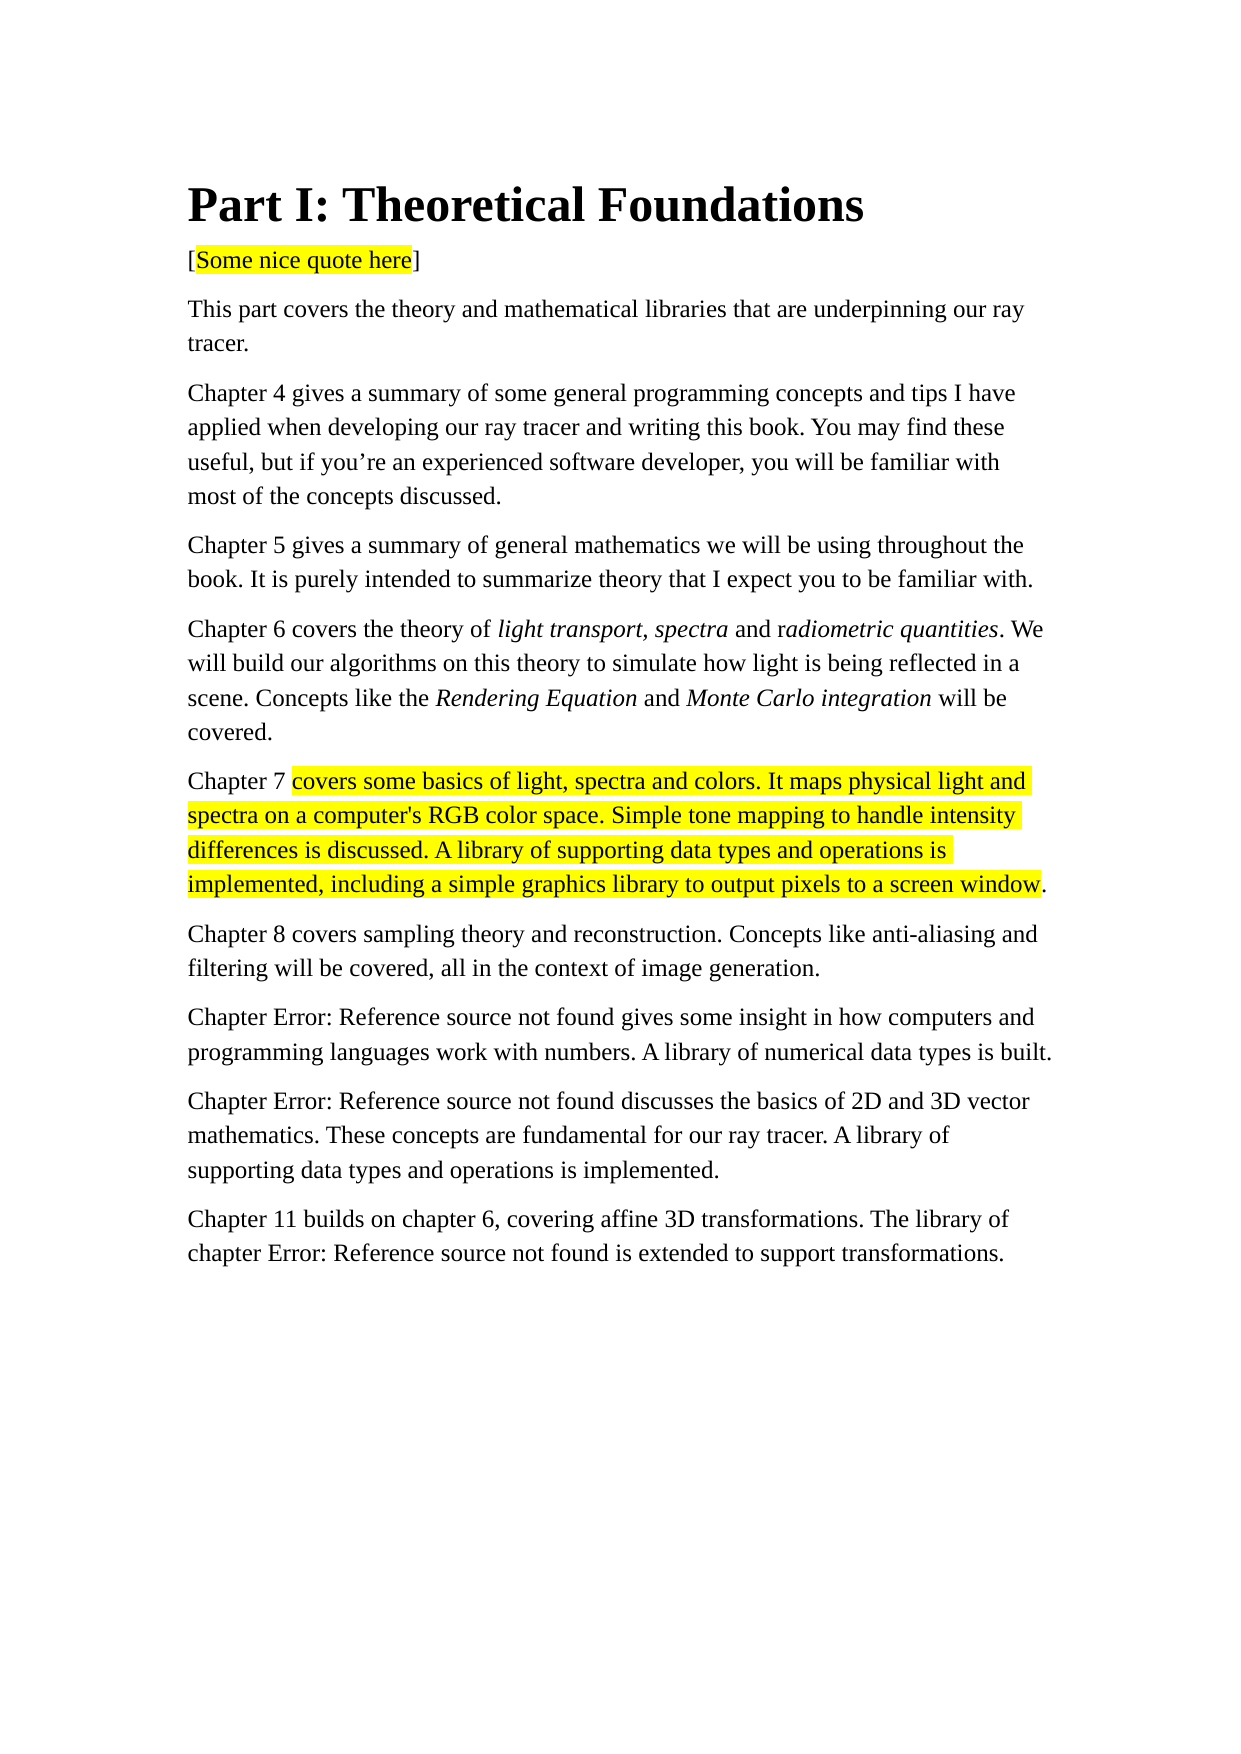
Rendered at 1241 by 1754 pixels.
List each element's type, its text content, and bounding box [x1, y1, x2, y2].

text Chapter 5 gives a summary of general mathematics we will be using throughout the book. It is purely intended to summarize theory that I expect you to be familiar with. [187, 530, 1053, 593]
text Chapter 8 covers sampling theory and reconstruction. Concepts like anti-aliasing and filtering will be covered, all in the context of image generation. [187, 919, 1053, 982]
text [Some nice quote here] [187, 245, 1053, 274]
text Chapter 4 gives a summary of some general programming concepts and tips I have applied when developing our ray tracer and writing this book. You may find these useful, but if you’re an experienced software developer, you will be familiar with most of the concepts discussed. [187, 378, 1053, 510]
text This part covers the theory and mathematical libraries that are underpinning our ray tracer. [187, 294, 1053, 357]
text Part I: Theoretical Foundations [187, 175, 1053, 232]
text Chapter Error: Reference source not found discusses the basics of 2D and 3D vector mathematics. These concepts are fundamental for our ray tracer. A library of supporting data types and operations is implemented. [187, 1086, 1053, 1183]
text Chapter 7 covers some basics of light, spectra and colors. It maps physical light and spectra on a computer's RGB color space. Simple tone mapping to handle intensity differences is discussed. A library of supporting data types and operations is implemented, including a simple graphics library to output pixels to a screen window. [187, 766, 1053, 898]
text Chapter Error: Reference source not found gives some insight in how computers and programming languages work with numbers. A library of numerical data types is built. [187, 1002, 1053, 1065]
text Chapter 6 covers the theory of light transport, spectra and radiometric quantities. We will build our algorithms on this theory to simulate how light is being reflected in a scene. Concepts like the Rendering Equation and Monte Carlo integration will be covered. [187, 614, 1053, 746]
text Chapter 11 builds on chapter 6, covering affine 3D transformations. The library of chapter Error: Reference source not found is extended to support transformations. [187, 1204, 1053, 1267]
